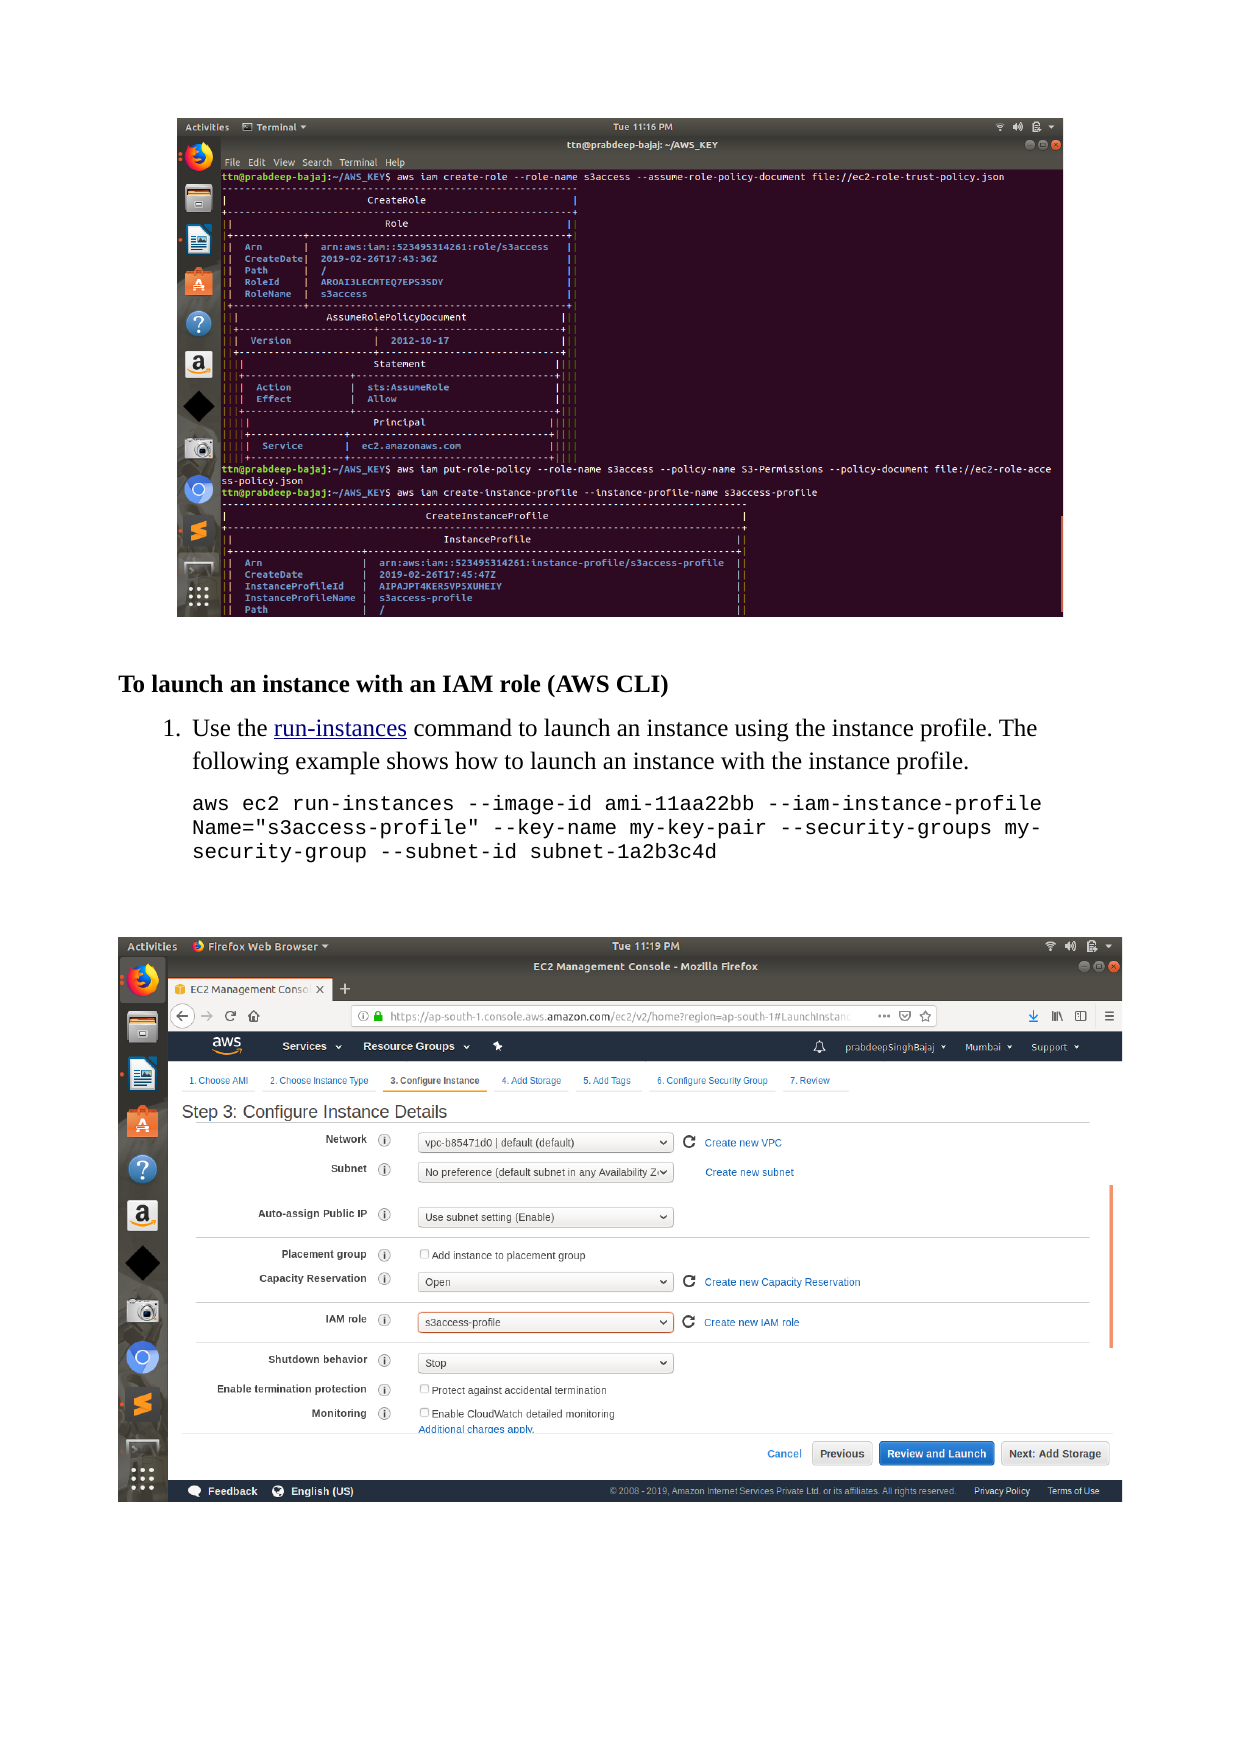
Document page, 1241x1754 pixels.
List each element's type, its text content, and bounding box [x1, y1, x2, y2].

list aws ec2 run-instances --image-id ami-11aa22bb --iam-instance-profile Name="s3access-profile" --key-name my-key-pair --security-groups my-security-group --subnet-id subnet-1a2b3c4d [162, 793, 1122, 864]
picture [118, 937, 1123, 1502]
text To launch an instance with an IAM role (AWS CLI) [118, 669, 1122, 698]
picture [177, 118, 1064, 617]
list Use the run-instances command to launch an instance using the instance profile. The following example shows how to launch an instance with the instance profile. [162, 713, 1122, 774]
